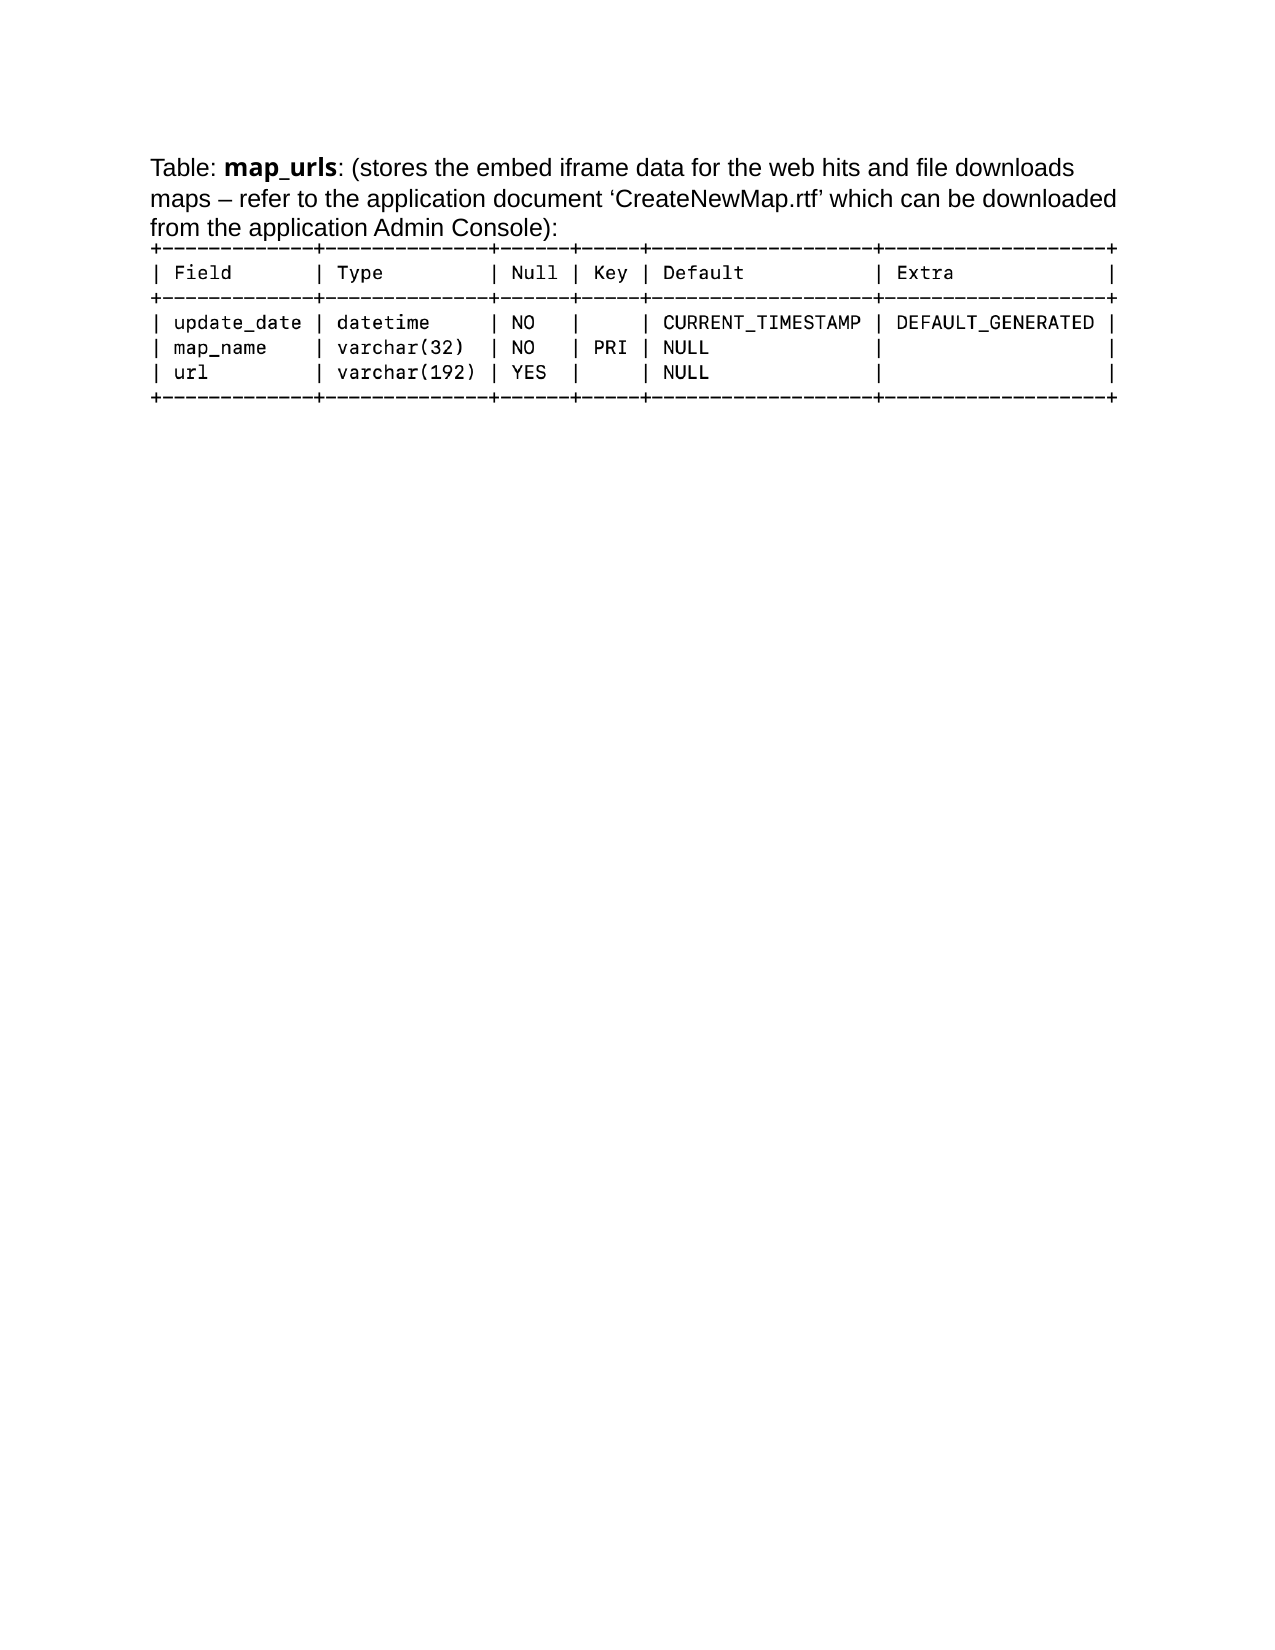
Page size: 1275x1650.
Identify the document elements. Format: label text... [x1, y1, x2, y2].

text Table: map_urls: (stores the embed iframe data for the web hits and file downloads maps – refer to the application document ‘CreateNewMap.rtf’ which can be downloaded from the application Admin Console): [150, 150, 1125, 241]
picture [150, 241, 1125, 412]
